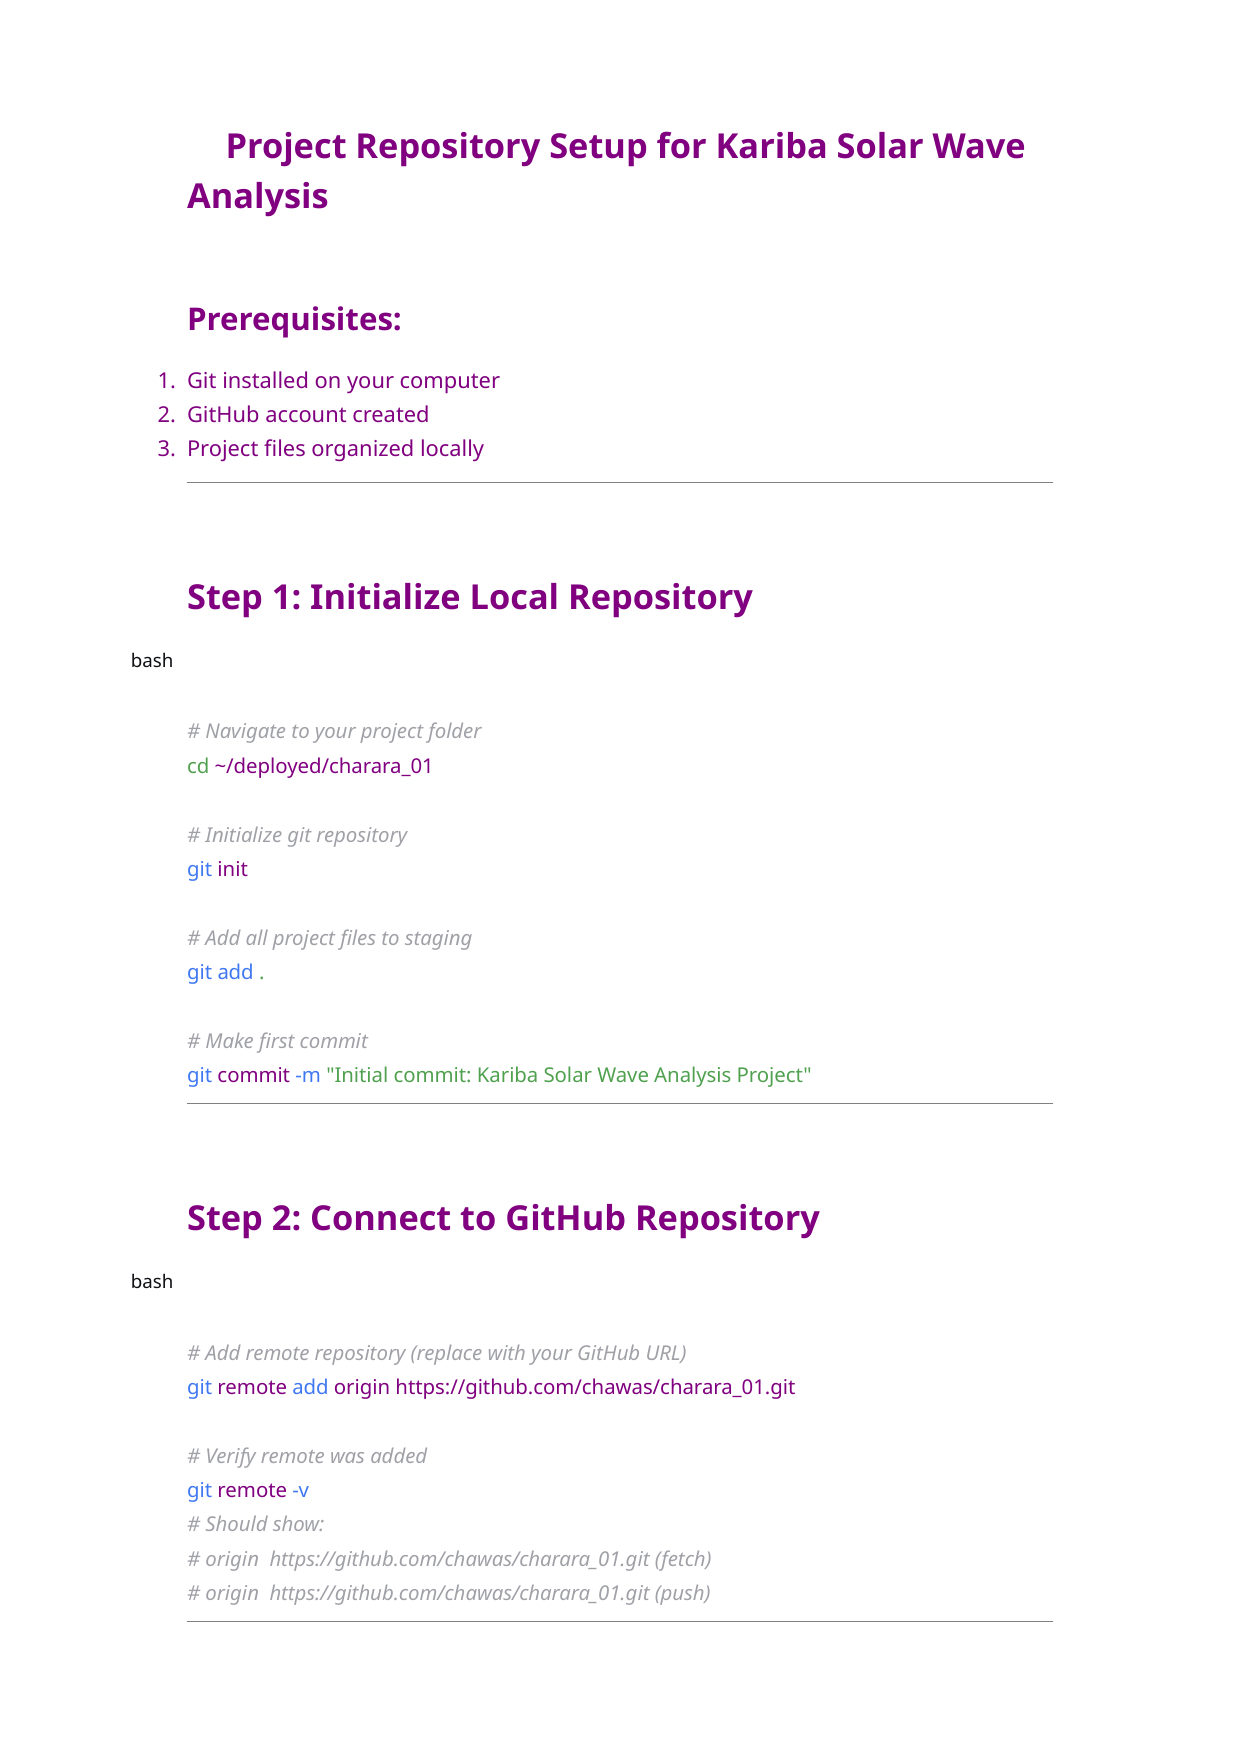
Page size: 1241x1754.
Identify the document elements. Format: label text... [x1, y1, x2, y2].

text bash [131, 1266, 1053, 1294]
text # Initialize git repository [187, 813, 1053, 848]
text git remote -v [187, 1469, 1053, 1503]
text # Verify remote was added [187, 1434, 1053, 1469]
list Git installed on your computer [187, 365, 1053, 395]
text git commit -m "Initial commit: Kariba Solar Wave Analysis Project" [187, 1054, 1053, 1088]
subtitle 📁 Project Repository Setup for Kariba Solar Wave Analysis [187, 118, 1053, 218]
text git add . [187, 951, 1053, 985]
subtitle Step 2: Connect to GitHub Repository [187, 1191, 1053, 1241]
list Project files organized locally [187, 433, 1053, 463]
text # Should show: [187, 1503, 1053, 1538]
text # Add remote repository (replace with your GitHub URL) [187, 1331, 1053, 1366]
text git init [187, 848, 1053, 882]
list GitHub account created [187, 399, 1053, 429]
text # origin https://github.com/chawas/charara_01.git (push) [187, 1572, 1053, 1606]
text git remote add origin https://github.com/chawas/charara_01.git [187, 1366, 1053, 1400]
text cd ~/deployed/charara_01 [187, 745, 1053, 779]
text # origin https://github.com/chawas/charara_01.git (fetch) [187, 1538, 1053, 1572]
text # Navigate to your project folder [187, 710, 1053, 745]
text bash [131, 645, 1053, 673]
subtitle Prerequisites: [187, 293, 1053, 340]
subtitle Step 1: Initialize Local Repository [187, 570, 1053, 620]
text # Add all project files to staging [187, 917, 1053, 951]
text # Make first commit [187, 1020, 1053, 1054]
